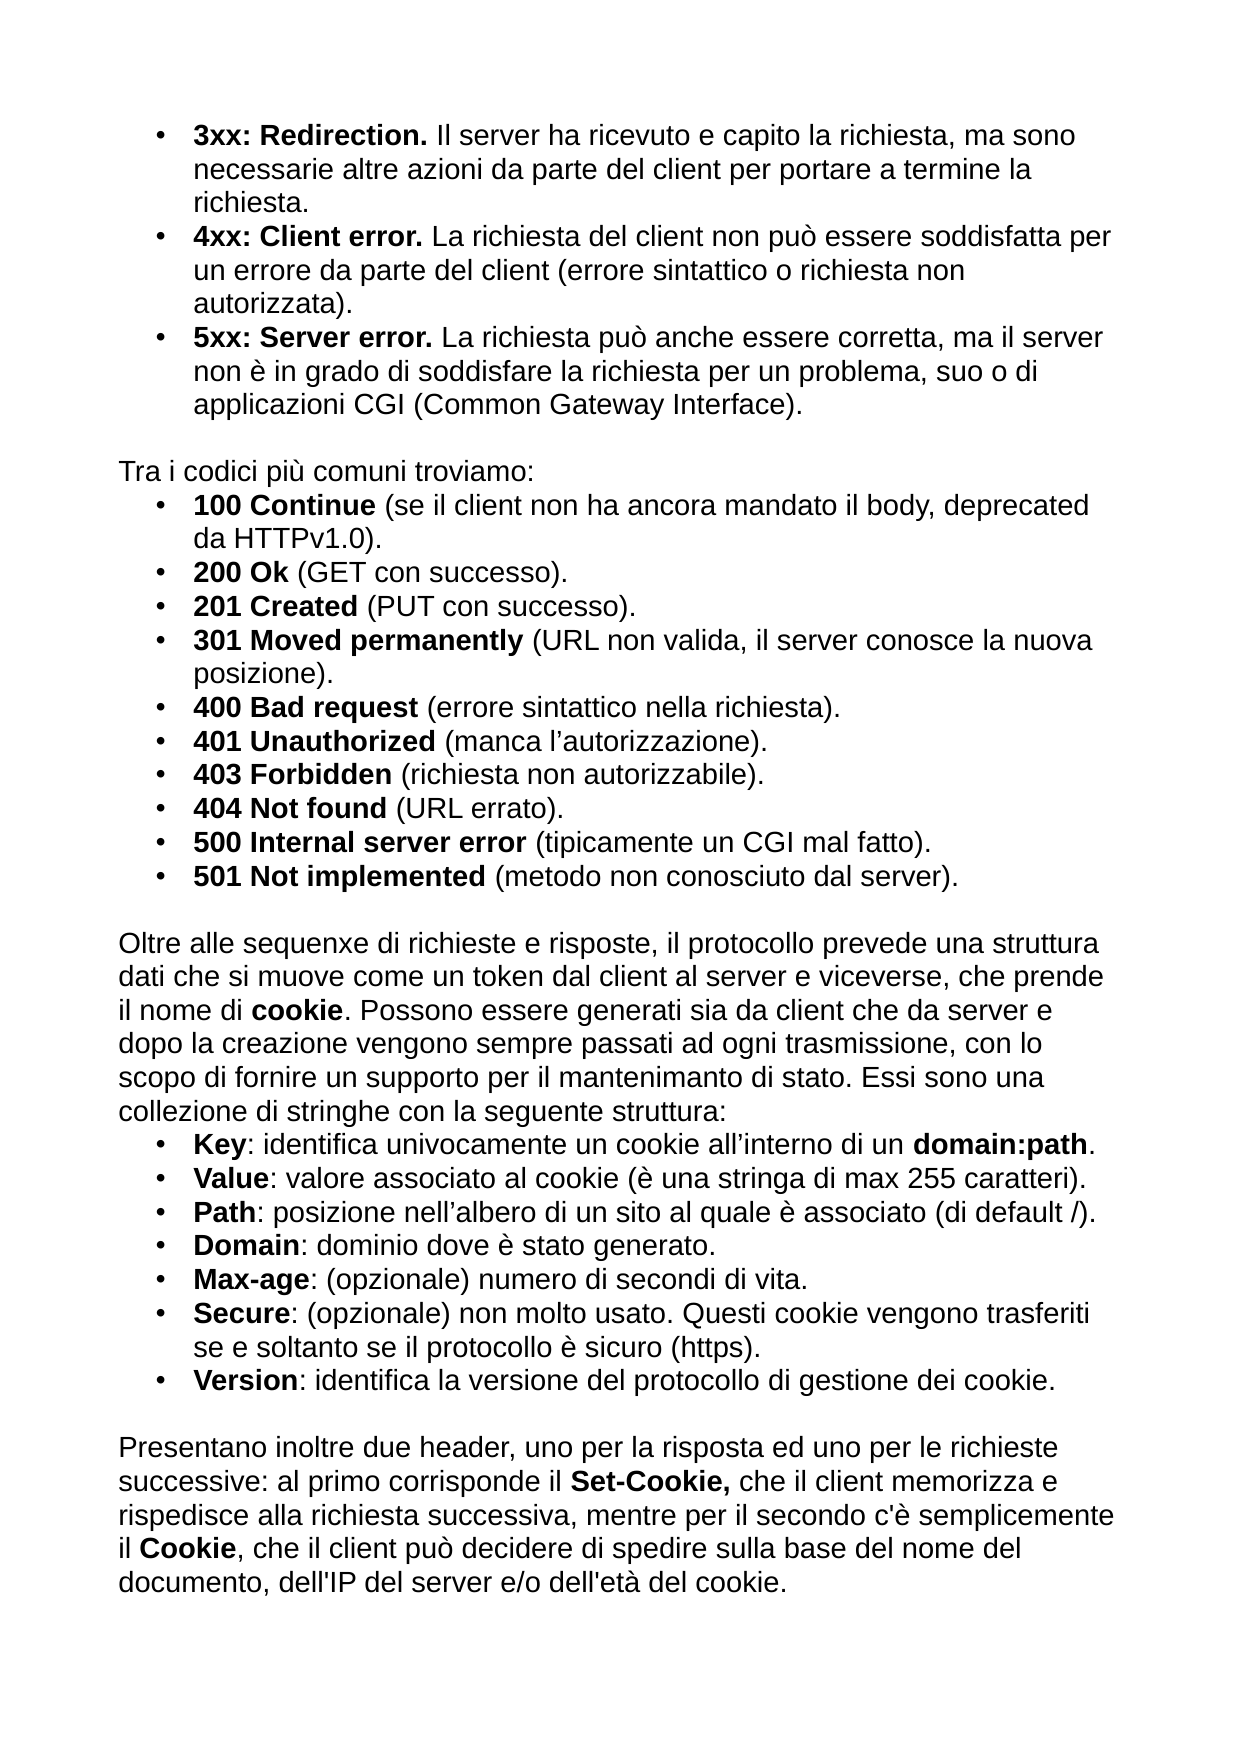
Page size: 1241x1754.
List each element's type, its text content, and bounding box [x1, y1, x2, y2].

list 500 Internal server error (tipicamente un CGI mal fatto). [156, 825, 1122, 858]
text Presentano inoltre due header, uno per la risposta ed uno per le richieste successive: al primo corrisponde il Set-Cookie, che il client memorizza e rispedisce alla richiesta successiva, mentre per il secondo c'è semplicemente il Cookie, che il client può decidere di spedire sulla base del nome del documento, dell'IP del server e/o dell'età del cookie. [118, 1430, 1122, 1598]
list Max-age: (opzionale) numero di secondi di vita. [156, 1262, 1122, 1296]
list 4xx: Client error. La richiesta del client non può essere soddisfatta per un errore da parte del client (errore sintattico o richiesta non autorizzata). [156, 219, 1122, 320]
list Key: identifica univocamente un cookie all’interno di un domain:path. [156, 1127, 1122, 1161]
list 3xx: Redirection. Il server ha ricevuto e capito la richiesta, ma sono necessarie altre azioni da parte del client per portare a termine la richiesta. [156, 118, 1122, 219]
list Value: valore associato al cookie (è una stringa di max 255 caratteri). [156, 1161, 1122, 1194]
list Version: identifica la versione del protocollo di gestione dei cookie. [156, 1363, 1122, 1397]
list Path: posizione nell’albero di un sito al quale è associato (di default /). [156, 1194, 1122, 1228]
text Tra i codici più comuni troviamo: [118, 454, 1122, 488]
list 301 Moved permanently (URL non valida, il server conosce la nuova posizione). [156, 622, 1122, 690]
text Oltre alle sequenxe di richieste e risposte, il protocollo prevede una struttura dati che si muove come un token dal client al server e viceverse, che prende il nome di cookie. Possono essere generati sia da client che da server e dopo la creazione vengono sempre passati ad ogni trasmissione, con lo scopo di fornire un supporto per il mantenimanto di stato. Essi sono una collezione di stringhe con la seguente struttura: [118, 926, 1122, 1127]
list 401 Unauthorized (manca l’autorizzazione). [156, 723, 1122, 757]
list Domain: dominio dove è stato generato. [156, 1228, 1122, 1262]
list 400 Bad request (errore sintattico nella richiesta). [156, 690, 1122, 723]
list 501 Not implemented (metodo non conosciuto dal server). [156, 858, 1122, 892]
list 403 Forbidden (richiesta non autorizzabile). [156, 757, 1122, 791]
list Secure: (opzionale) non molto usato. Questi cookie vengono trasferiti se e soltanto se il protocollo è sicuro (https). [156, 1296, 1122, 1363]
list 201 Created (PUT con successo). [156, 589, 1122, 622]
list 5xx: Server error. La richiesta può anche essere corretta, ma il server non è in grado di soddisfare la richiesta per un problema, suo o di applicazioni CGI (Common Gateway Interface). [156, 320, 1122, 421]
list 100 Continue (se il client non ha ancora mandato il body, deprecated da HTTPv1.0). [156, 488, 1122, 555]
list 404 Not found (URL errato). [156, 791, 1122, 825]
list 200 Ok (GET con successo). [156, 555, 1122, 589]
